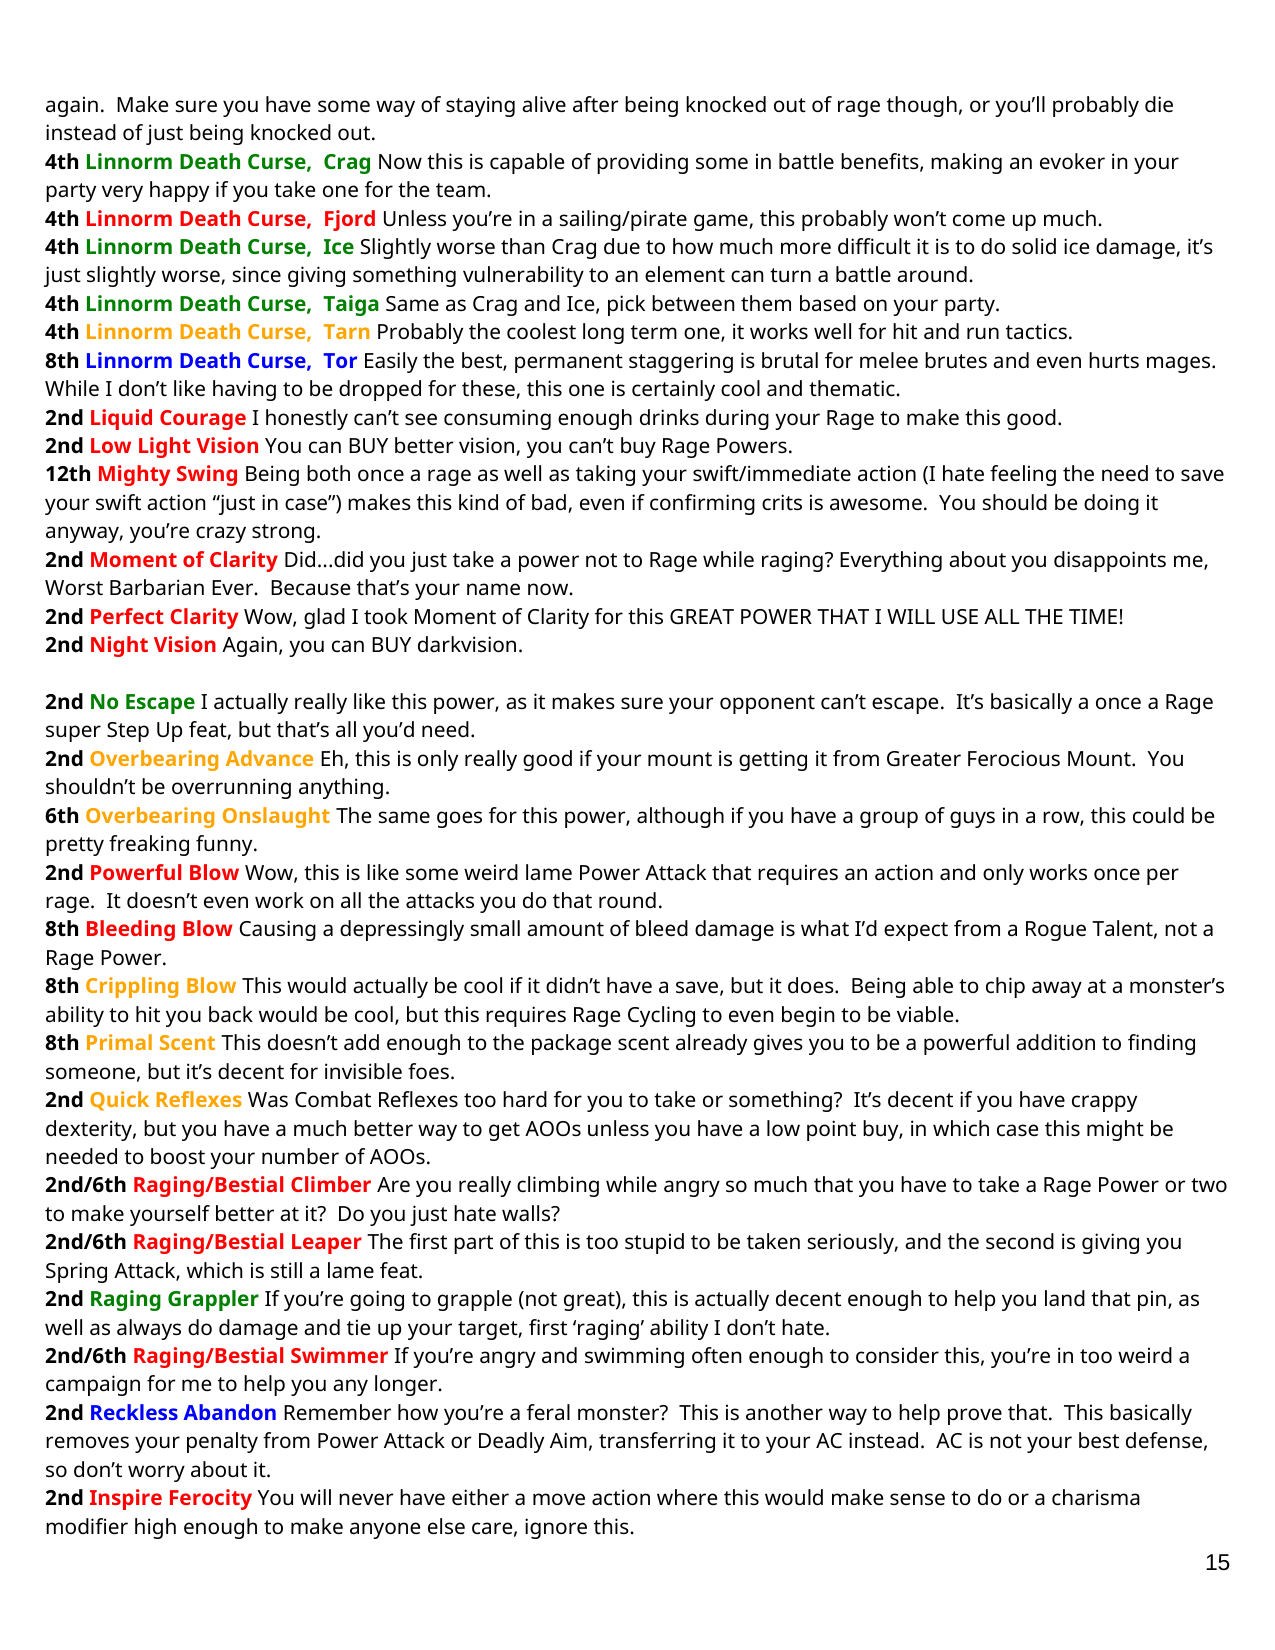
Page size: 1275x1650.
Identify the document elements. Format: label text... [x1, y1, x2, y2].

text 2nd/6th Raging/Bestial Climber Are you really climbing while angry so much that you have to take a Rage Power or two to make yourself better at it? Do you just hate walls? [45, 1171, 1230, 1227]
text 12th Mighty Swing Being both once a rage as well as taking your swift/immediate action (I hate feeling the need to save your swift action “just in case”) makes this kind of bad, even if confirming crits is awesome. You should be doing it anyway, you’re crazy strong. [45, 459, 1230, 545]
text 2nd Inspire Ferocity You will never have either a move action where this would make sense to do or a charisma modifier high enough to make anyone else care, ignore this. [45, 1483, 1230, 1540]
text 2nd Perfect Clarity Wow, glad I took Moment of Clarity for this GREAT POWER THAT I WILL USE ALL THE TIME! [45, 602, 1230, 630]
text 4th Linnorm Death Curse, Fjord Unless you’re in a sailing/pirate game, this probably won’t come up much. [45, 204, 1230, 232]
text 4th Linnorm Death Curse, Crag Now this is capable of providing some in battle benefits, making an evoker in your party very happy if you take one for the team. [45, 147, 1230, 204]
text 2nd Moment of Clarity Did...did you just take a power not to Rage while raging? Everything about you disappoints me, Worst Barbarian Ever. Because that’s your name now. [45, 545, 1230, 602]
text 8th Primal Scent This doesn’t add enough to the package scent already gives you to be a powerful addition to finding someone, but it’s decent for invisible foes. [45, 1028, 1230, 1085]
text 6th Overbearing Onslaught The same goes for this power, although if you have a group of guys in a row, this could be pretty freaking funny. [45, 801, 1230, 858]
text again. Make sure you have some way of staying alive after being knocked out of rage though, or you’ll probably die instead of just being knocked out. [45, 90, 1230, 147]
text 4th Linnorm Death Curse, Ice Slightly worse than Crag due to how much more difficult it is to do solid ice damage, it’s just slightly worse, since giving something vulnerability to an element can turn a battle around. [45, 232, 1230, 289]
text 2nd Powerful Blow Wow, this is like some weird lame Power Attack that requires an action and only works once per rage. It doesn’t even work on all the attacks you do that round. [45, 858, 1230, 914]
text 2nd Reckless Abandon Remember how you’re a feral monster? This is another way to help prove that. This basically removes your penalty from Power Attack or Deadly Aim, transferring it to your AC instead. AC is not your best defense, so don’t worry about it. [45, 1398, 1230, 1483]
text 8th Bleeding Blow Causing a depressingly small amount of bleed damage is what I’d expect from a Rogue Talent, not a Rage Power. [45, 914, 1230, 971]
text 2nd Overbearing Advance Eh, this is only really good if your mount is getting it from Greater Ferocious Mount. You shouldn’t be overrunning anything. [45, 744, 1230, 801]
text 2nd Night Vision Again, you can BUY darkvision. [45, 630, 1230, 659]
text 2nd Quick Reflexes Was Combat Reflexes too hard for you to take or something? It’s decent if you have crappy dexterity, but you have a much better way to get AOOs unless you have a low point buy, in which case this might be needed to boost your number of AOOs. [45, 1085, 1230, 1171]
text 8th Crippling Blow This would actually be cool if it didn’t have a save, but it does. Being able to chip away at a monster’s ability to hit you back would be cool, but this requires Rage Cycling to even begin to be viable. [45, 971, 1230, 1028]
text 8th Linnorm Death Curse, Tor Easily the best, permanent staggering is brutal for melee brutes and even hurts mages. While I don’t like having to be dropped for these, this one is certainly cool and thematic. [45, 346, 1230, 403]
text 4th Linnorm Death Curse, Taiga Same as Crag and Ice, pick between them based on your party. [45, 289, 1230, 317]
text 2nd Liquid Courage I honestly can’t see consuming enough drinks during your Rage to make this good. [45, 403, 1230, 431]
text 2nd No Escape I actually really like this power, as it makes sure your opponent can’t escape. It’s basically a once a Rage super Step Up feat, but that’s all you’d need. [45, 687, 1230, 744]
text 2nd Low Light Vision You can BUY better vision, you can’t buy Rage Powers. [45, 431, 1230, 459]
text 2nd/6th Raging/Bestial Leaper The first part of this is too stupid to be taken seriously, and the second is giving you Spring Attack, which is still a lame feat. [45, 1227, 1230, 1284]
text 2nd Raging Grappler If you’re going to grapple (not great), this is actually decent enough to help you land that pin, as well as always do damage and tie up your target, first ‘raging’ ability I don’t hate. [45, 1284, 1230, 1341]
text 2nd/6th Raging/Bestial Swimmer If you’re angry and swimming often enough to consider this, you’re in too weird a campaign for me to help you any longer. [45, 1341, 1230, 1398]
text 4th Linnorm Death Curse, Tarn Probably the coolest long term one, it works well for hit and run tactics. [45, 317, 1230, 346]
